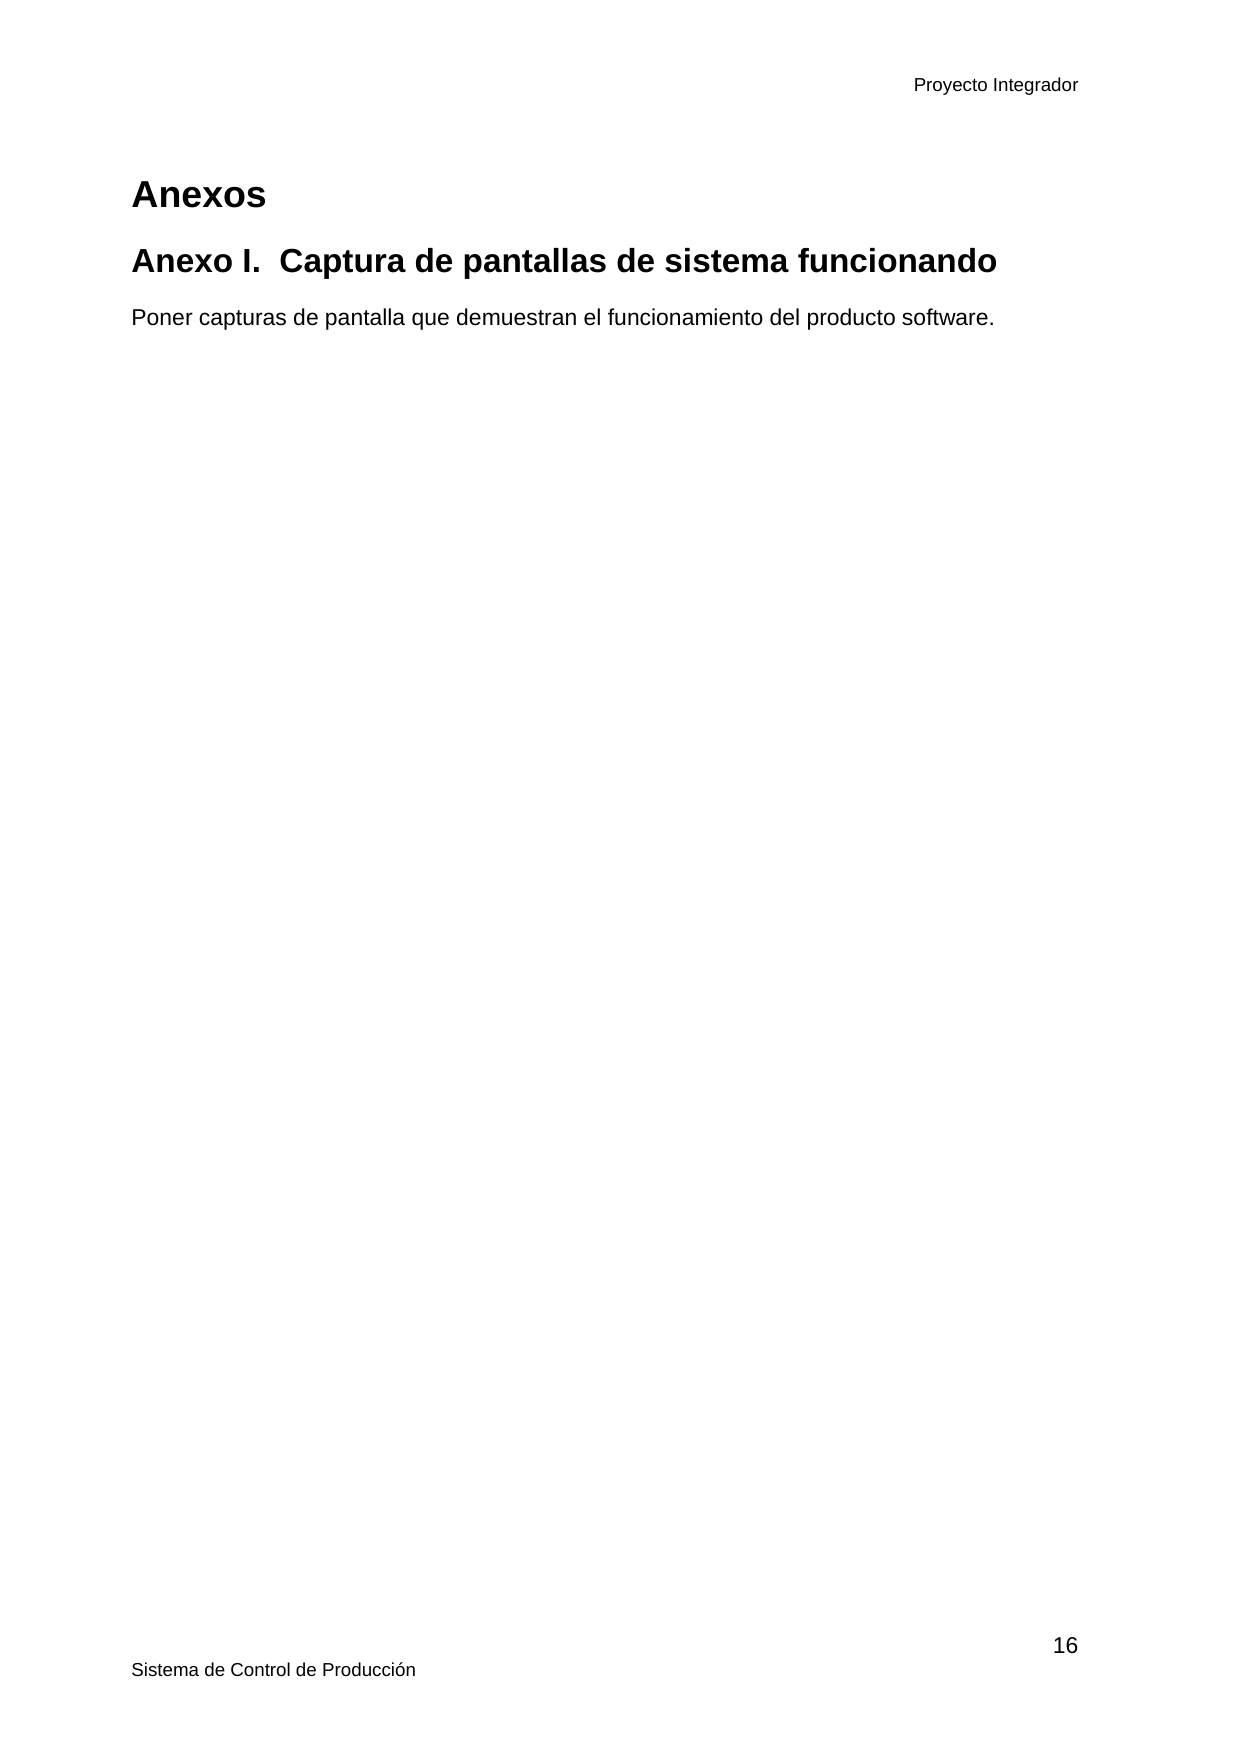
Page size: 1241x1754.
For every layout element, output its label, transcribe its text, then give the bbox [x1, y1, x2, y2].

subtitle Anexos [131, 173, 1078, 216]
subtitle Anexo I. Captura de pantallas de sistema funcionando [131, 241, 1078, 279]
text Poner capturas de pantalla que demuestran el funcionamiento del producto software. [131, 304, 1078, 331]
